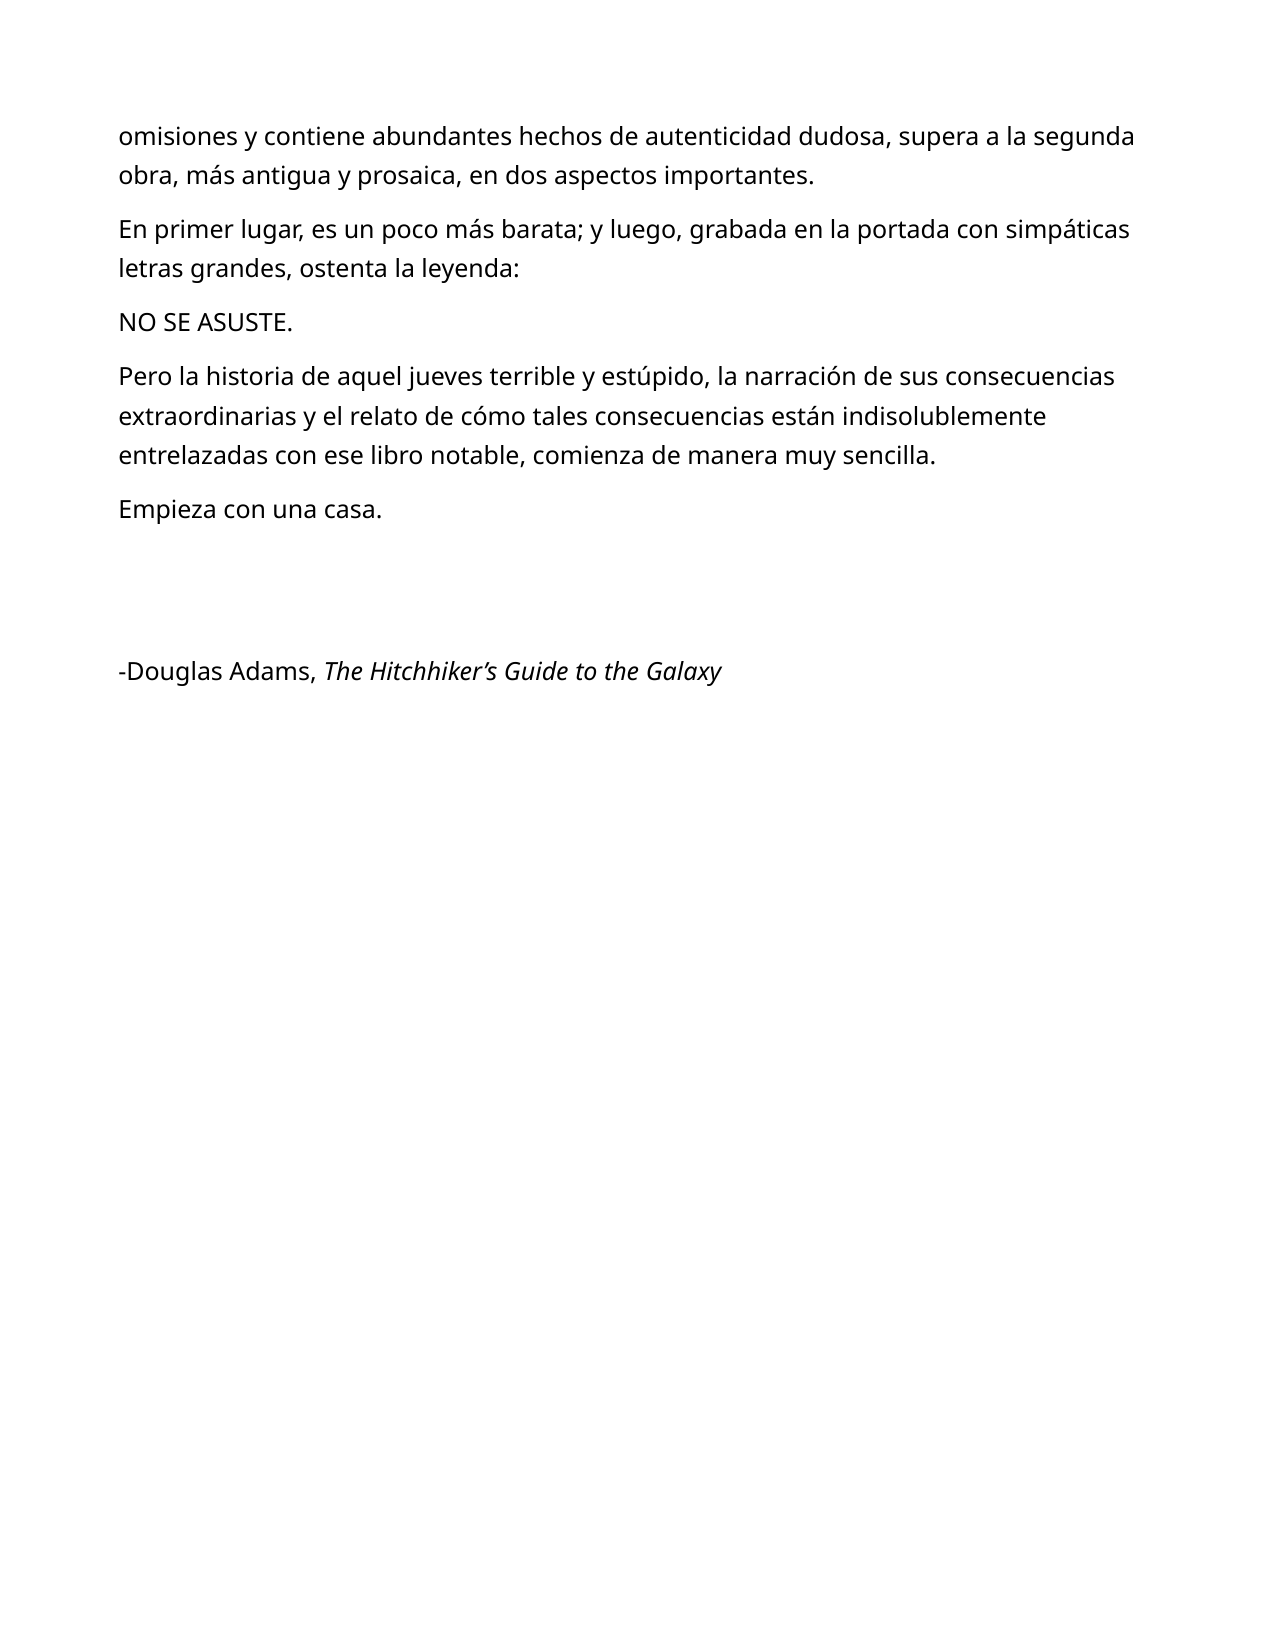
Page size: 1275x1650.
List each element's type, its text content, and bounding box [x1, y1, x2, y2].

text Pero la historia de aquel jueves terrible y estúpido, la narración de sus consecuencias extraordinarias y el relato de cómo tales consecuencias están indisolublemente entrelazadas con ese libro notable, comienza de manera muy sencilla. [118, 359, 1157, 471]
text -Douglas Adams, The Hitchhiker’s Guide to the Galaxy [118, 654, 1157, 688]
text En primer lugar, es un poco más barata; y luego, grabada en la portada con simpáticas letras grandes, ostenta la leyenda: [118, 211, 1157, 285]
text Empieza con una casa. [118, 491, 1157, 526]
text omisiones y contiene abundantes hechos de autenticidad dudosa, supera a la segunda obra, más antigua y prosaica, en dos aspectos importantes. [118, 118, 1157, 191]
text NO SE ASUSTE. [118, 305, 1157, 339]
